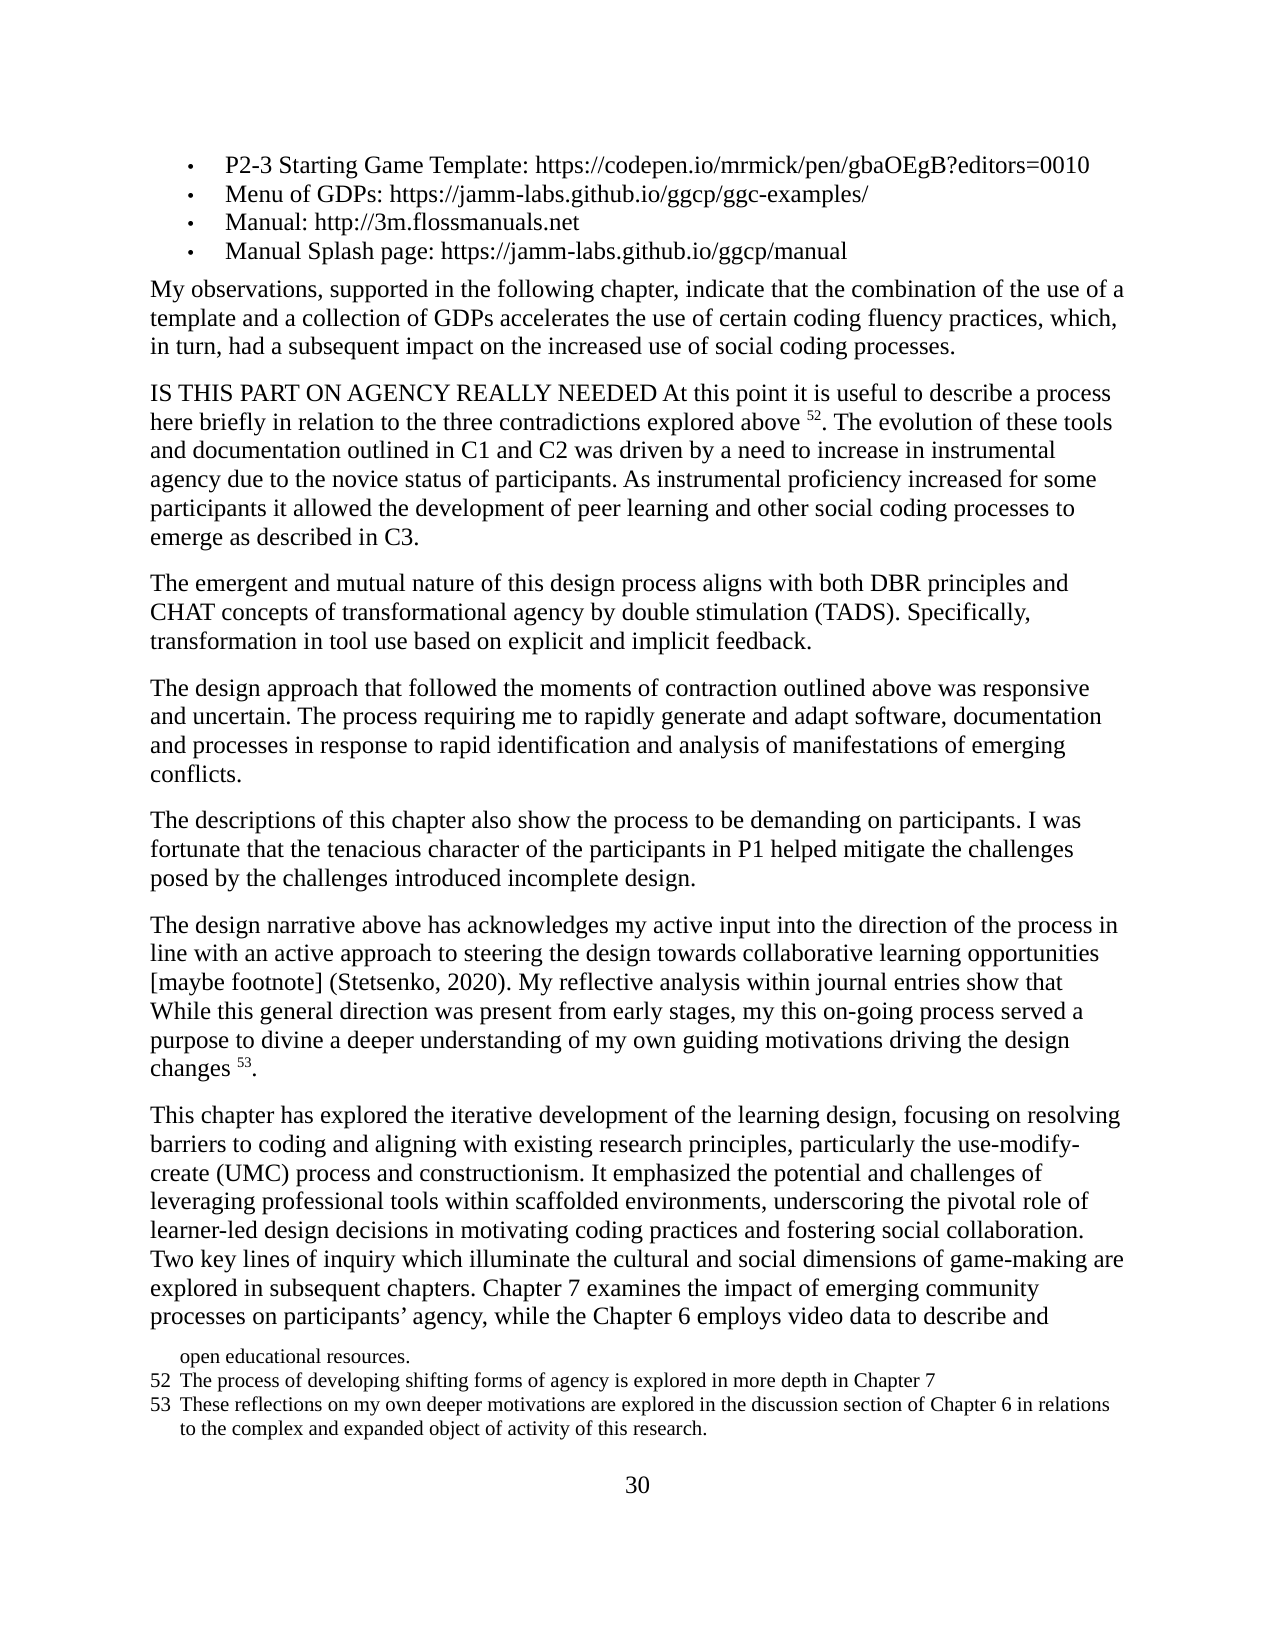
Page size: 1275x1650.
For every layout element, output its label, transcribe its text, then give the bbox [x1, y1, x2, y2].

text open educational resources. [150, 1344, 1125, 1368]
text The design approach that followed the moments of contraction outlined above was responsive and uncertain. The process requiring me to rapidly generate and adapt software, documentation and processes in response to rapid identification and analysis of manifestations of emerging conflicts. [150, 673, 1125, 788]
text The process of developing shifting forms of agency is explored in more depth in Chapter 7 [150, 1368, 1125, 1392]
text These reflections on my own deeper motivations are explored in the discussion section of Chapter 6 in relations to the complex and expanded object of activity of this research. [150, 1392, 1125, 1440]
list Manual: http://3m.flossmanuals.net [187, 207, 1125, 236]
text This chapter has explored the iterative development of the learning design, focusing on resolving barriers to coding and aligning with existing research principles, particularly the use-modify-create (UMC) process and constructionism. It emphasized the potential and challenges of leveraging professional tools within scaffolded environments, underscoring the pivotal role of learner-led design decisions in motivating coding practices and fostering social collaboration. Two key lines of inquiry which illuminate the cultural and social dimensions of game-making are explored in subsequent chapters. Chapter 7 examines the impact of emerging community processes on participants’ agency, while the Chapter 6 employs video data to describe and [150, 1100, 1125, 1330]
list Manual Splash page: https://jamm-labs.github.io/ggcp/manual [187, 236, 1125, 265]
text The design narrative above has acknowledges my active input into the direction of the process in line with an active approach to steering the design towards collaborative learning opportunities [maybe footnote] (Stetsenko, 2020). My reflective analysis within journal entries show that While this general direction was present from early stages, my this on-going process served a purpose to divine a deeper understanding of my own guiding motivations driving the design changes . [150, 910, 1125, 1082]
text The descriptions of this chapter also show the process to be demanding on participants. I was fortunate that the tenacious character of the participants in P1 helped mitigate the challenges posed by the challenges introduced incomplete design. [150, 806, 1125, 892]
text IS THIS PART ON AGENCY REALLY NEEDED At this point it is useful to describe a process here briefly in relation to the three contradictions explored above . The evolution of these tools and documentation outlined in C1 and C2 was driven by a need to increase in instrumental agency due to the novice status of participants. As instrumental proficiency increased for some participants it allowed the development of peer learning and other social coding processes to emerge as described in C3. [150, 378, 1125, 551]
text My observations, supported in the following chapter, indicate that the combination of the use of a template and a collection of GDPs accelerates the use of certain coding fluency practices, which, in turn, had a subsequent impact on the increased use of social coding processes. [150, 274, 1125, 360]
text The emergent and mutual nature of this design process aligns with both DBR principles and CHAT concepts of transformational agency by double stimulation (TADS). Specifically, transformation in tool use based on explicit and implicit feedback. [150, 568, 1125, 655]
list P2-3 Starting Game Template: https://codepen.io/mrmick/pen/gbaOEgB?editors=0010 [187, 150, 1125, 179]
list Menu of GDPs: https://jamm-labs.github.io/ggcp/ggc-examples/ [187, 179, 1125, 207]
